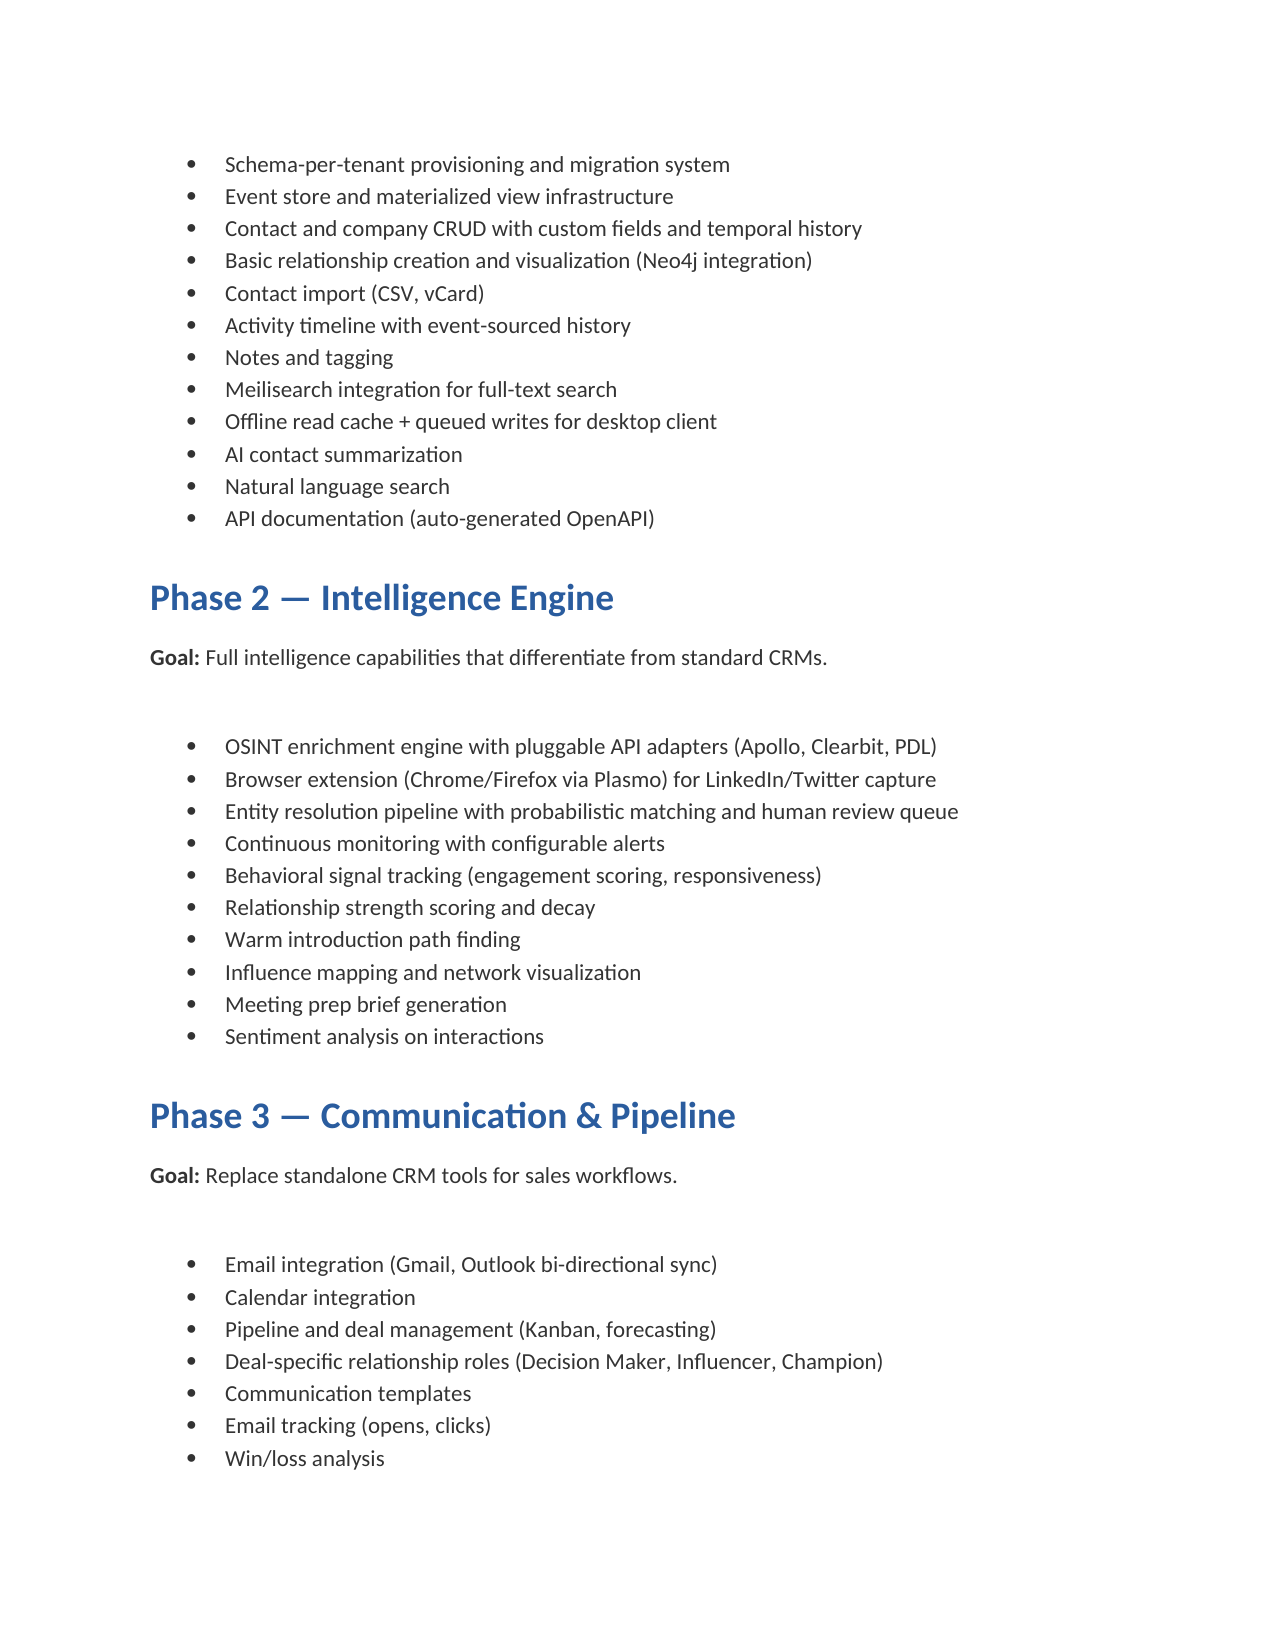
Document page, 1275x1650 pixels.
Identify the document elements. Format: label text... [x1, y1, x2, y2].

list API documentation (auto-generated OpenAPI) [187, 504, 1125, 532]
list AI contact summarization [187, 440, 1125, 468]
list Browser extension (Chrome/Firefox via Plasmo) for LinkedIn/Twitter capture [187, 765, 1125, 793]
list Activity timeline with event-sourced history [187, 311, 1125, 339]
list Communication templates [187, 1379, 1125, 1407]
list Meilisearch integration for full-text search [187, 375, 1125, 403]
list Offline read cache + queued writes for desktop client [187, 407, 1125, 436]
text Goal: Full intelligence capabilities that differentiate from standard CRMs. [150, 643, 1125, 671]
text Goal: Replace standalone CRM tools for sales workflows. [150, 1161, 1125, 1189]
list Behavioral signal tracking (engagement scoring, responsiveness) [187, 861, 1125, 889]
list Email integration (Gmail, Outlook bi-directional sync) [187, 1251, 1125, 1279]
list Deal-specific relationship roles (Decision Maker, Influencer, Champion) [187, 1347, 1125, 1375]
list Continuous monitoring with configurable alerts [187, 829, 1125, 857]
list Schema-per-tenant provisioning and migration system [187, 150, 1125, 178]
list Notes and tagging [187, 343, 1125, 371]
list Sentiment analysis on interactions [187, 1022, 1125, 1050]
list Meeting prep brief generation [187, 990, 1125, 1018]
list Calendar integration [187, 1283, 1125, 1311]
list Entity resolution pipeline with probabilistic matching and human review queue [187, 797, 1125, 825]
list Relationship strength scoring and decay [187, 893, 1125, 921]
list Contact import (CSV, vCard) [187, 279, 1125, 307]
subtitle Phase 3 — Communication & Pipeline [150, 1092, 1125, 1138]
list Basic relationship creation and visualization (Neo4j integration) [187, 247, 1125, 274]
subtitle Phase 2 — Intelligence Engine [150, 574, 1125, 619]
list Win/loss analysis [187, 1444, 1125, 1472]
list Pipeline and deal management (Kanban, forecasting) [187, 1315, 1125, 1343]
list Natural language search [187, 472, 1125, 500]
list Influence mapping and network visualization [187, 958, 1125, 986]
list Contact and company CRUD with custom fields and temporal history [187, 214, 1125, 242]
list Event store and materialized view infrastructure [187, 182, 1125, 210]
list Warm introduction path finding [187, 926, 1125, 954]
list OSINT enrichment engine with pluggable API adapters (Apollo, Clearbit, PDL) [187, 732, 1125, 761]
list Email tracking (opens, clicks) [187, 1412, 1125, 1439]
